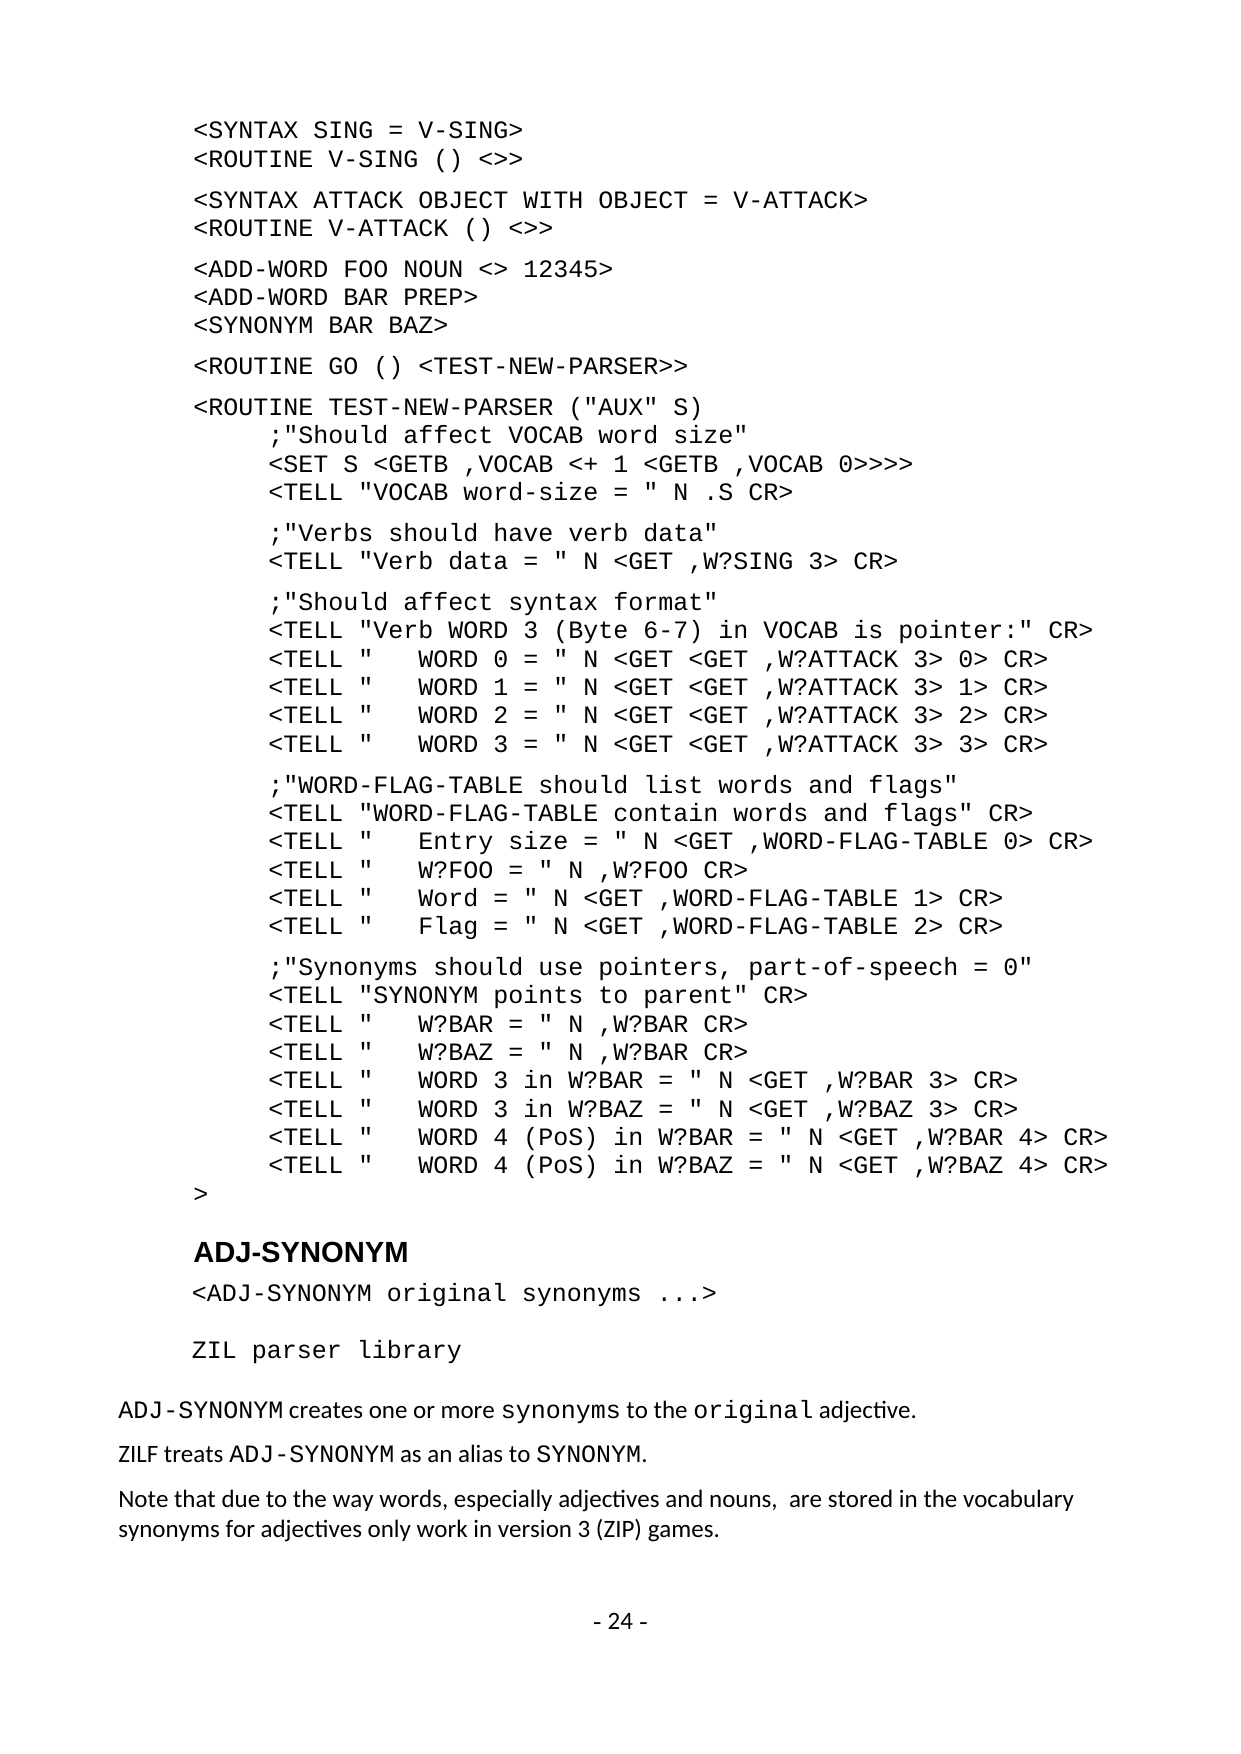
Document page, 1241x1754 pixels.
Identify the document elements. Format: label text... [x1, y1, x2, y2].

text <SYNTAX ATTACK OBJECT WITH OBJECT = V-ATTACK> <ROUTINE V-ATTACK () <>> [118, 187, 1122, 244]
subtitle ADJ-SYNONYM [118, 1235, 1122, 1268]
text ;"Verbs should have verb data" <TELL "Verb data = " N <GET ,W?SING 3> CR> [118, 521, 1122, 577]
text ;"WORD-FLAG-TABLE should list words and flags" <TELL "WORD-FLAG-TABLE contain words and flags" CR> <TELL " Entry size = " N <GET ,WORD-FLAG-TABLE 0> CR> <TELL " W?FOO = " N ,W?FOO CR> <TELL " Word = " N <GET ,WORD-FLAG-TABLE 1> CR> <TELL " Flag = " N <GET ,WORD-FLAG-TABLE 2> CR> [118, 772, 1122, 942]
text ;"Should affect syntax format" <TELL "Verb WORD 3 (Byte 6-7) in VOCAB is pointer:" CR> <TELL " WORD 0 = " N <GET <GET ,W?ATTACK 3> 0> CR> <TELL " WORD 1 = " N <GET <GET ,W?ATTACK 3> 1> CR> <TELL " WORD 2 = " N <GET <GET ,W?ATTACK 3> 2> CR> <TELL " WORD 3 = " N <GET <GET ,W?ATTACK 3> 3> CR> [118, 590, 1122, 760]
text <ROUTINE GO () <TEST-NEW-PARSER>> [118, 354, 1122, 382]
text <ADJ-SYNONYM original synonyms ...> [192, 1281, 1122, 1309]
text ZILF treats ADJ-SYNONYM as an alias to SYNONYM. [118, 1438, 1122, 1470]
text <SYNTAX SING = V-SING> <ROUTINE V-SING () <>> [118, 118, 1122, 175]
text <ADD-WORD FOO NOUN <> 12345> <ADD-WORD BAR PREP> <SYNONYM BAR BAZ> [118, 256, 1122, 341]
text ;"Synonyms should use pointers, part-of-speech = 0" <TELL "SYNONYM points to parent" CR> <TELL " W?BAR = " N ,W?BAR CR> <TELL " W?BAZ = " N ,W?BAR CR> <TELL " WORD 3 in W?BAR = " N <GET ,W?BAR 3> CR> <TELL " WORD 3 in W?BAZ = " N <GET ,W?BAZ 3> CR> <TELL " WORD 4 (PoS) in W?BAR = " N <GET ,W?BAR 4> CR> <TELL " WORD 4 (PoS) in W?BAZ = " N <GET ,W?BAZ 4> CR> > [118, 955, 1122, 1210]
text <ROUTINE TEST-NEW-PARSER ("AUX" S) ;"Should affect VOCAB word size" <SET S <GETB ,VOCAB <+ 1 <GETB ,VOCAB 0>>>> <TELL "VOCAB word-size = " N .S CR> [118, 395, 1122, 508]
text ZIL parser library [192, 1337, 1122, 1366]
text ADJ-SYNONYM creates one or more synonyms to the original adjective. [118, 1394, 1122, 1426]
text Note that due to the way words, especially adjectives and nouns, are stored in the vocabulary synonyms for adjectives only work in version 3 (ZIP) games. [118, 1483, 1122, 1544]
